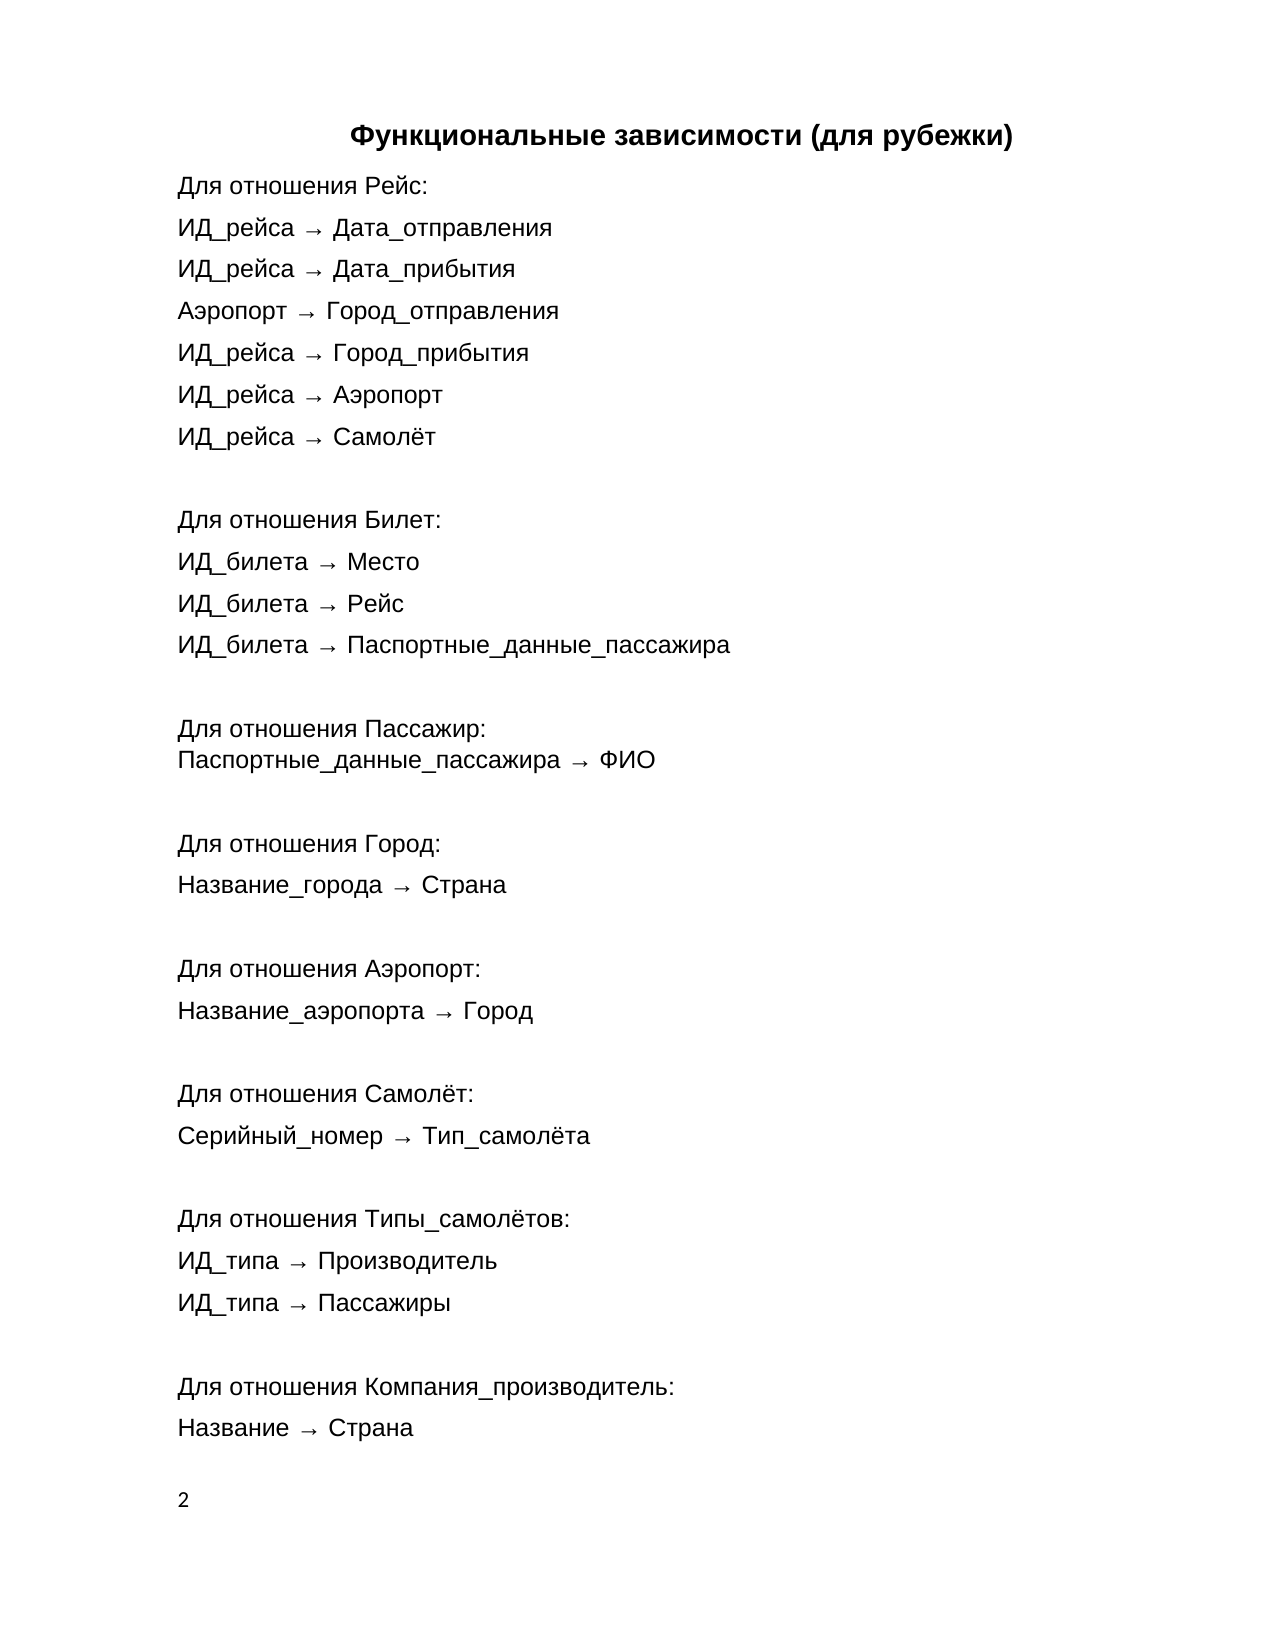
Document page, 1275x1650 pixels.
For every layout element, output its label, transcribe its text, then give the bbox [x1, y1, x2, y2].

text Функциональные зависимости (для рубежки) [177, 118, 1186, 152]
text Серийный_номер → Тип_самолёта [177, 1121, 1186, 1150]
text Название → Страна [177, 1413, 1186, 1442]
text ИД_рейса → Город_прибытия [177, 338, 1186, 367]
text Аэропорт → Город_отправления [177, 296, 1186, 325]
text ИД_рейса → Дата_отправления [177, 213, 1186, 241]
text Для отношения Самолёт: [177, 1079, 1186, 1108]
text Для отношения Аэропорт: [177, 954, 1186, 983]
text Для отношения Пассажир: Паспортные_данные_пассажира → ФИО [177, 714, 1186, 774]
text ИД_типа → Пассажиры [177, 1288, 1186, 1317]
text Для отношения Билет: [177, 505, 1186, 534]
text ИД_рейса → Самолёт [177, 422, 1186, 450]
text Для отношения Рейс: [177, 171, 1186, 200]
text Для отношения Компания_производитель: [177, 1372, 1186, 1400]
text ИД_рейса → Дата_прибытия [177, 254, 1186, 283]
text Для отношения Город: [177, 828, 1186, 857]
text Название_города → Страна [177, 870, 1186, 899]
text ИД_билета → Рейс [177, 589, 1186, 617]
text Название_аэропорта → Город [177, 996, 1186, 1024]
text Для отношения Типы_самолётов: [177, 1204, 1186, 1233]
text ИД_типа → Производитель [177, 1246, 1186, 1275]
text ИД_билета → Место [177, 547, 1186, 576]
text ИД_билета → Паспортные_данные_пассажира [177, 630, 1186, 659]
text ИД_рейса → Аэропорт [177, 380, 1186, 408]
